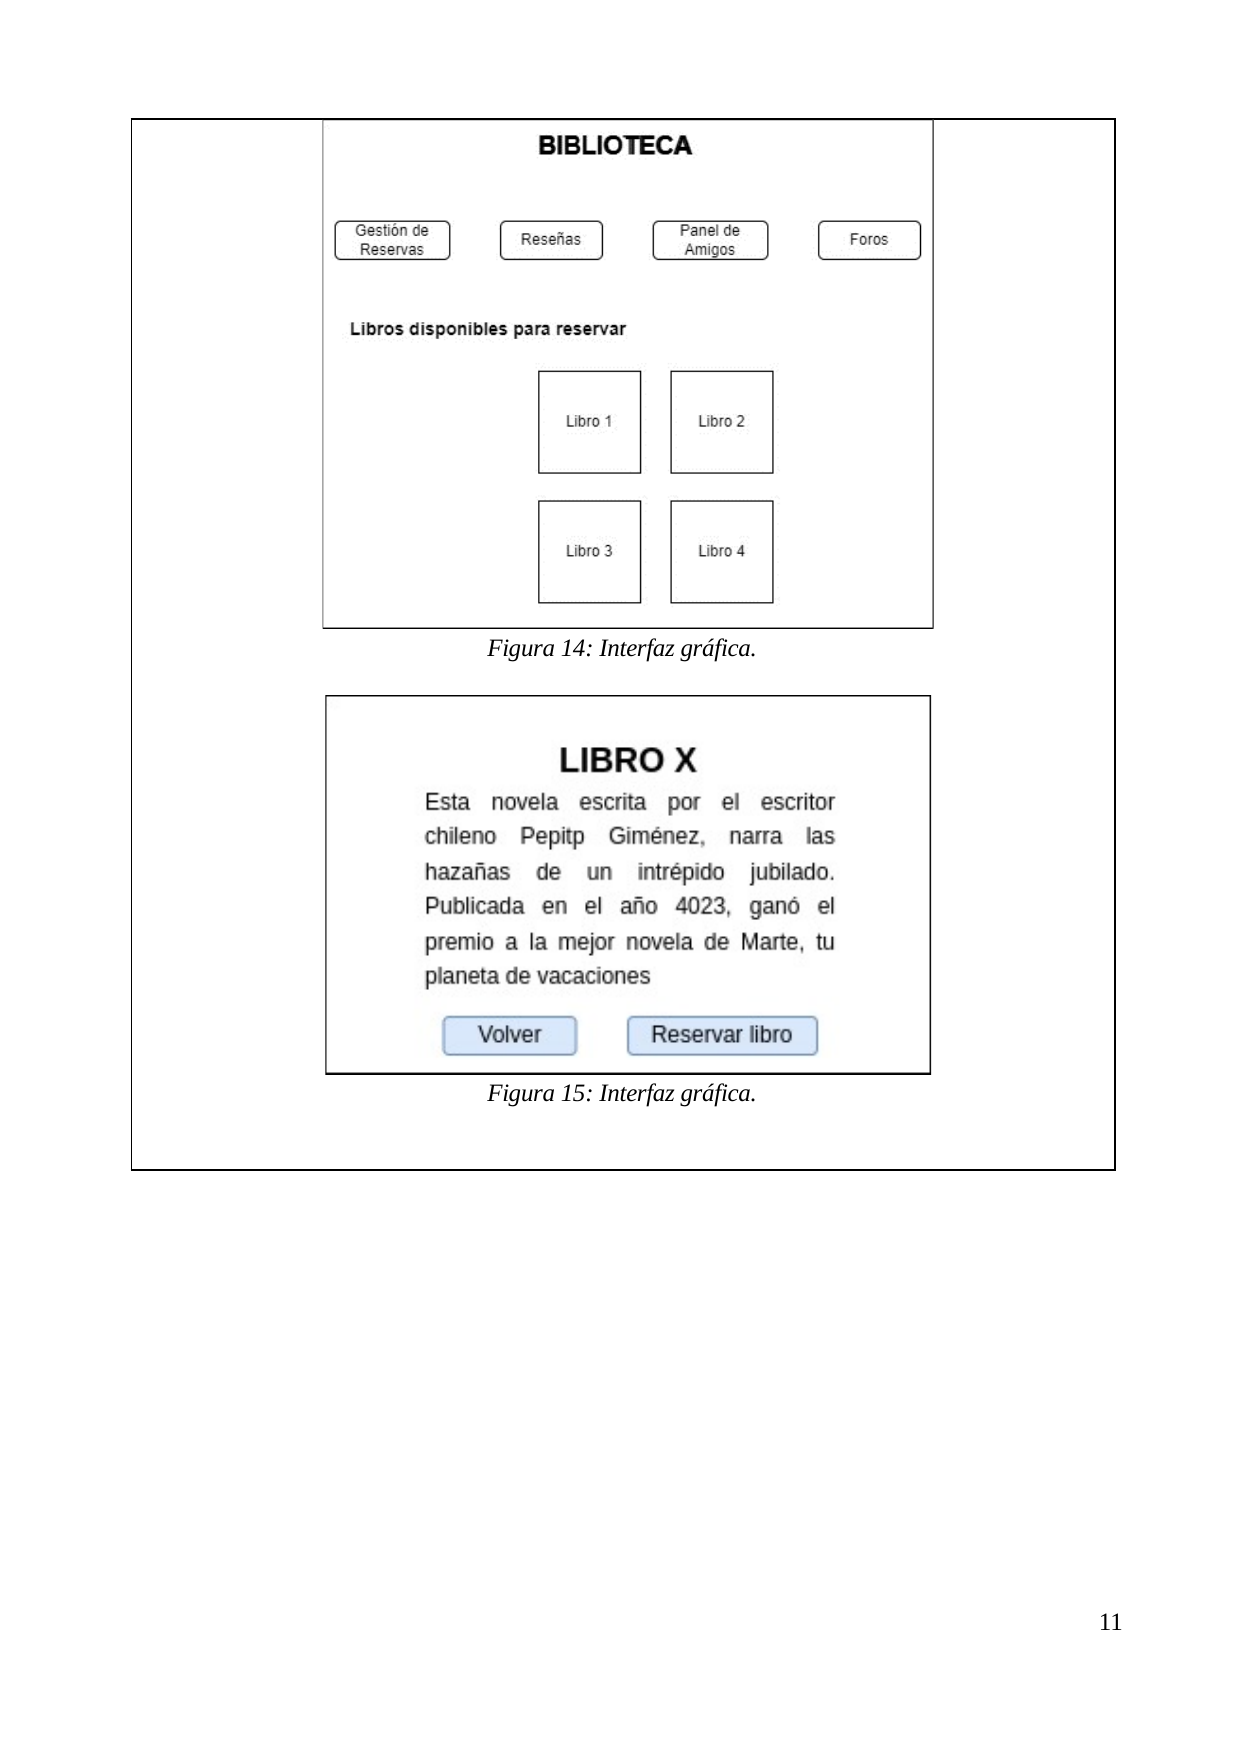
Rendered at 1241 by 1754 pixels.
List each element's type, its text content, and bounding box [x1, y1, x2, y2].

table_cell Figura 14: Interfaz gráfica. Figura 15: Interfaz gráfica. [132, 120, 1114, 1169]
picture [322, 119, 934, 629]
picture [325, 695, 932, 1075]
